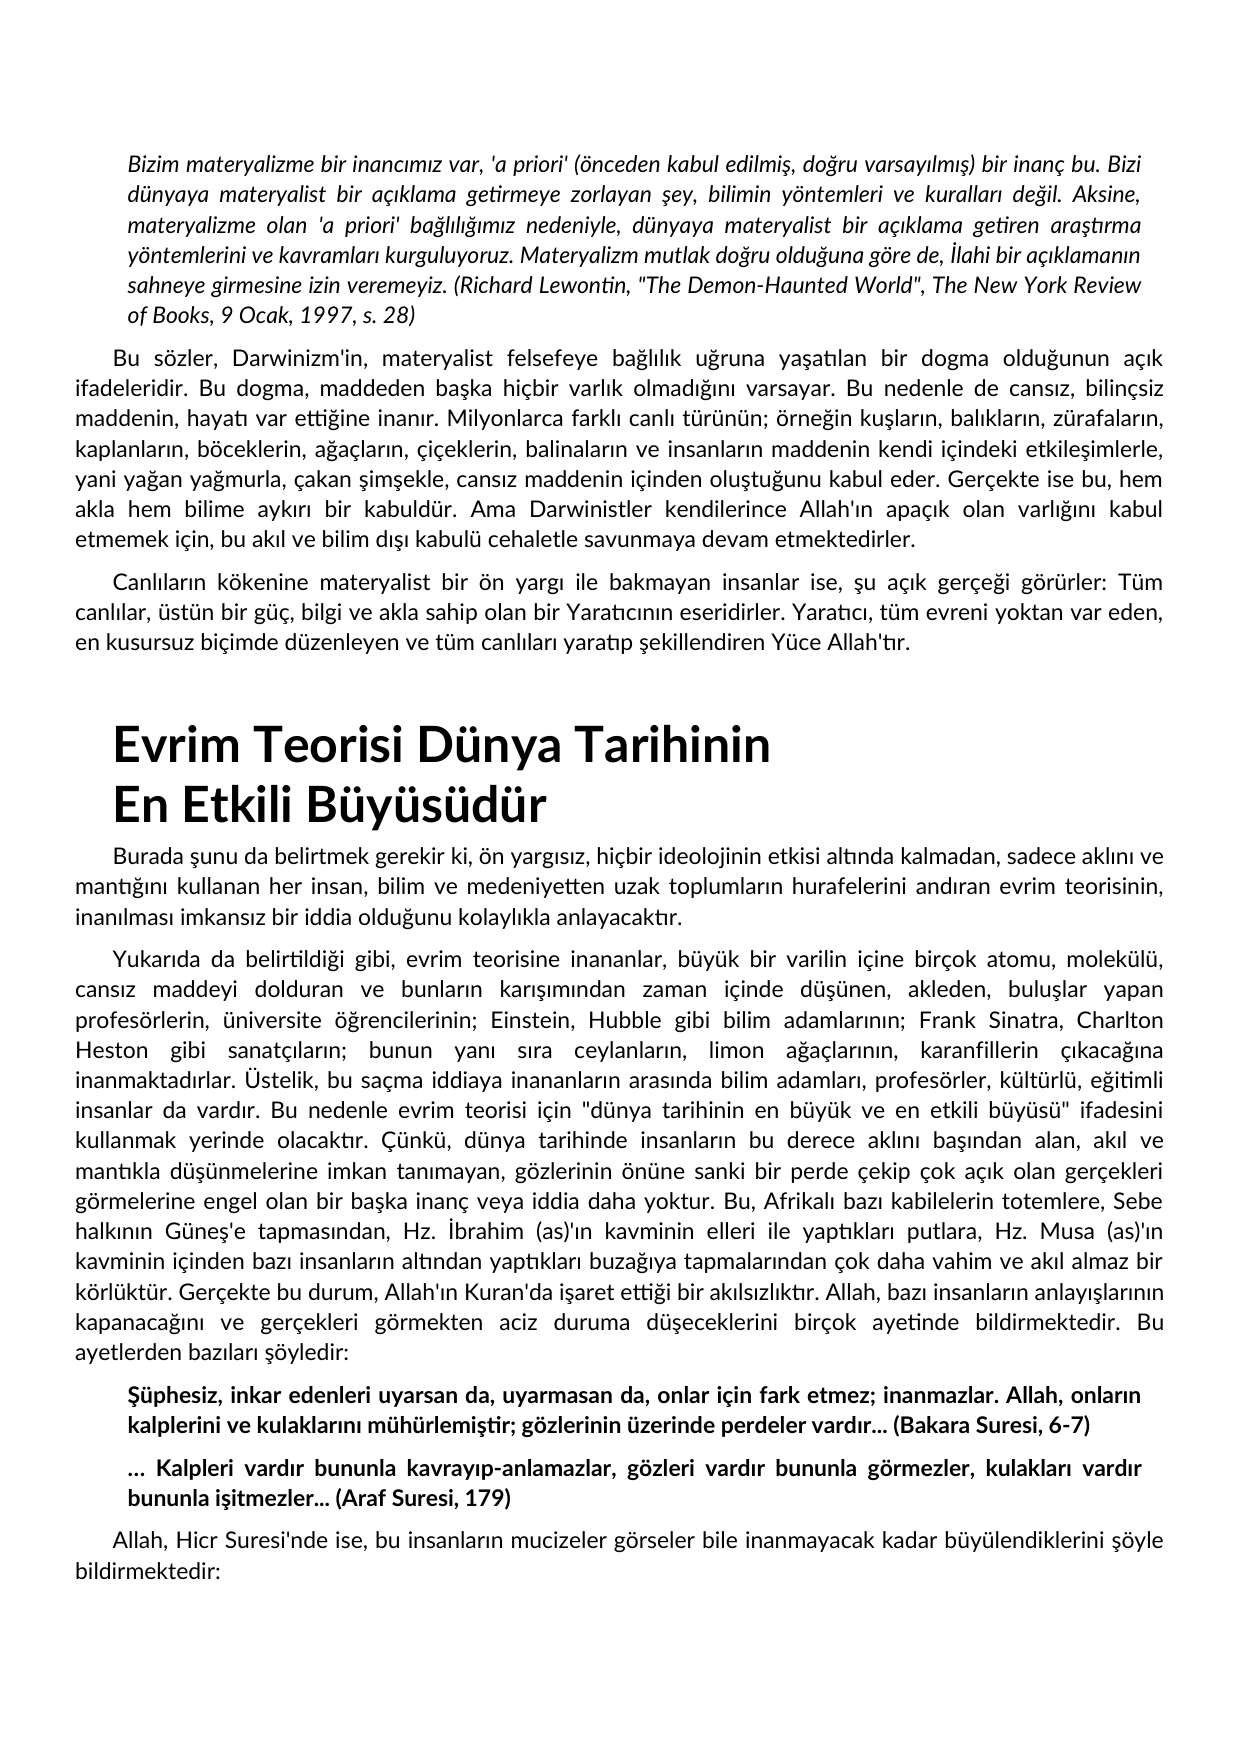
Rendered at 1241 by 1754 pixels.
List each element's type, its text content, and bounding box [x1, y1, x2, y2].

text Burada şunu da belirtmek gerekir ki, ön yargısız, hiçbir ideolojinin etkisi altında kalmadan, sadece aklını ve mantığını kullanan her insan, bilim ve medeniyetten uzak toplumların hurafelerini andıran evrim teorisinin, inanılması imkansız bir iddia olduğunu kolaylıkla anlayacaktır. [75, 842, 1165, 930]
text Allah, Hicr Suresi'nde ise, bu insanların mucizeler görseler bile inanmayacak kadar büyülendiklerini şöyle bildirmektedir: [75, 1526, 1165, 1584]
subtitle Evrim Teorisi Dünya Tarihinin En Etkili Büyüsüdür [112, 713, 1165, 833]
text Bizim materyalizme bir inancımız var, 'a priori' (önceden kabul edilmiş, doğru varsayılmış) bir inanç bu. Bizi dünyaya materyalist bir açıklama getirmeye zorlayan şey, bilimin yöntemleri ve kuralları değil. Aksine, materyalizme olan 'a priori' bağlılığımız nedeniyle, dünyaya materyalist bir açıklama getiren araştırma yöntemlerini ve kavramları kurguluyoruz. Materyalizm mutlak doğru olduğuna göre de, İlahi bir açıklamanın sahneye girmesine izin veremeyiz. (Richard Lewontin, "The Demon-Haunted World", The New York Review of Books, 9 Ocak, 1997, s. 28) [127, 150, 1143, 328]
text Şüphesiz, inkar edenleri uyarsan da, uyarmasan da, onlar için fark etmez; inanmazlar. Allah, onların kalplerini ve kulaklarını mühürlemiştir; gözlerinin üzerinde perdeler vardır... (Bakara Suresi, 6-7) [127, 1380, 1143, 1438]
text Canlıların kökenine materyalist bir ön yargı ile bakmayan insanlar ise, şu açık gerçeği görürler: Tüm canlılar, üstün bir güç, bilgi ve akla sahip olan bir Yaratıcının eseridirler. Yaratıcı, tüm evreni yoktan var eden, en kusursuz biçimde düzenleyen ve tüm canlıları yaratıp şekillendiren Yüce Allah'tır. [75, 568, 1165, 656]
text Yukarıda da belirtildiği gibi, evrim teorisine inananlar, büyük bir varilin içine birçok atomu, molekülü, cansız maddeyi dolduran ve bunların karışımından zaman içinde düşünen, akleden, buluşlar yapan profesörlerin, üniversite öğrencilerinin; Einstein, Hubble gibi bilim adamlarının; Frank Sinatra, Charlton Heston gibi sanatçıların; bunun yanı sıra ceylanların, limon ağaçlarının, karanfillerin çıkacağına inanmaktadırlar. Üstelik, bu saçma iddiaya inananların arasında bilim adamları, profesörler, kültürlü, eğitimli insanlar da vardır. Bu nedenle evrim teorisi için "dünya tarihinin en büyük ve en etkili büyüsü" ifadesini kullanmak yerinde olacaktır. Çünkü, dünya tarihinde insanların bu derece aklını başından alan, akıl ve mantıkla düşünmelerine imkan tanımayan, gözlerinin önüne sanki bir perde çekip çok açık olan gerçekleri görmelerine engel olan bir başka inanç veya iddia daha yoktur. Bu, Afrikalı bazı kabilelerin totemlere, Sebe halkının Güneş'e tapmasından, Hz. İbrahim (as)'ın kavminin elleri ile yaptıkları putlara, Hz. Musa (as)'ın kavminin içinden bazı insanların altından yaptıkları buzağıya tapmalarından çok daha vahim ve akıl almaz bir körlüktür. Gerçekte bu durum, Allah'ın Kuran'da işaret ettiği bir akılsızlıktır. Allah, bazı insanların anlayışlarının kapanacağını ve gerçekleri görmekten aciz duruma düşeceklerini birçok ayetinde bildirmektedir. Bu ayetlerden bazıları şöyledir: [75, 945, 1165, 1365]
text Bu sözler, Darwinizm'in, materyalist felsefeye bağlılık uğruna yaşatılan bir dogma olduğunun açık ifadeleridir. Bu dogma, maddeden başka hiçbir varlık olmadığını varsayar. Bu nedenle de cansız, bilinçsiz maddenin, hayatı var ettiğine inanır. Milyonlarca farklı canlı türünün; örneğin kuşların, balıkların, zürafaların, kaplanların, böceklerin, ağaçların, çiçeklerin, balinaların ve insanların maddenin kendi içindeki etkileşimlerle, yani yağan yağmurla, çakan şimşekle, cansız maddenin içinden oluştuğunu kabul eder. Gerçekte ise bu, hem akla hem bilime aykırı bir kabuldür. Ama Darwinistler kendilerince Allah'ın apaçık olan varlığını kabul etmemek için, bu akıl ve bilim dışı kabulü cehaletle savunmaya devam etmektedirler. [75, 344, 1165, 552]
text … Kalpleri vardır bununla kavrayıp-anlamazlar, gözleri vardır bununla görmezler, kulakları vardır bununla işitmezler... (Araf Suresi, 179) [127, 1453, 1143, 1511]
